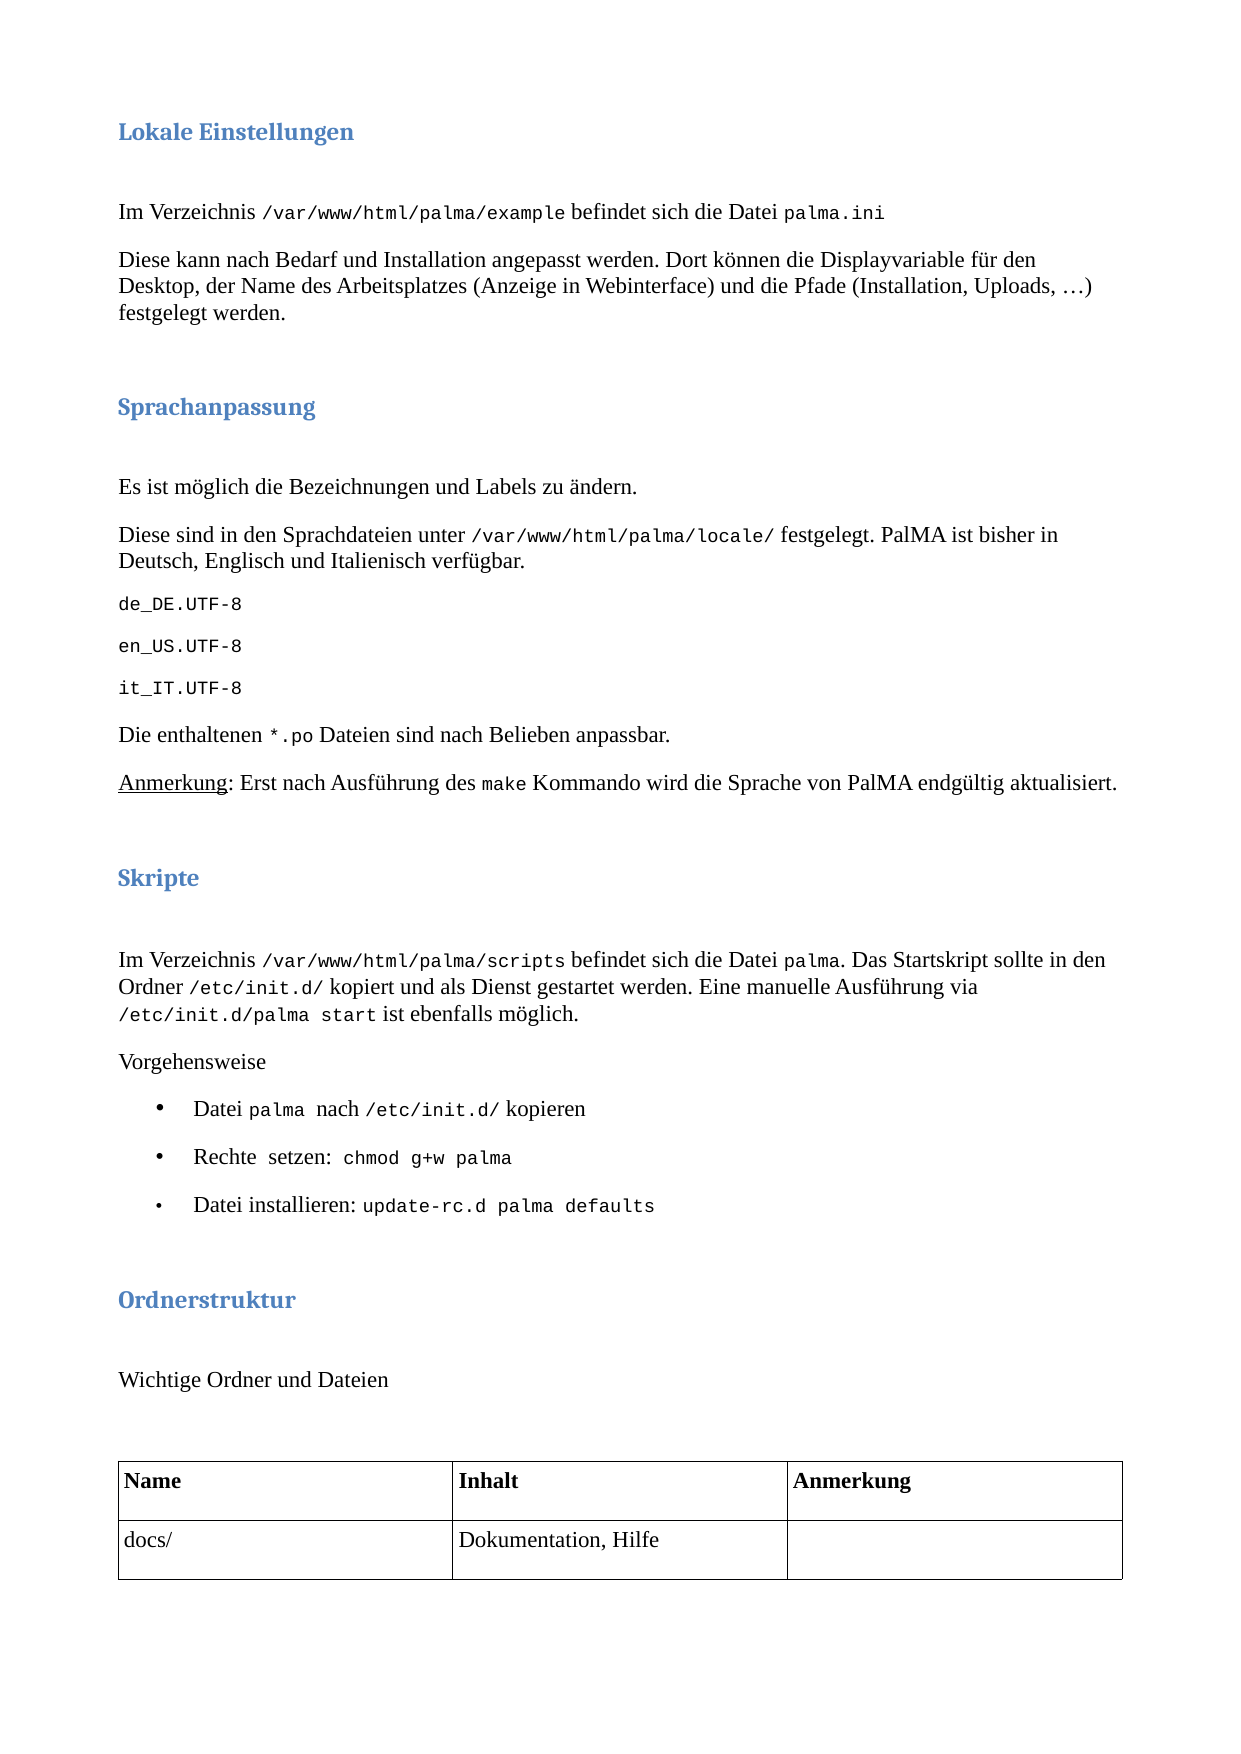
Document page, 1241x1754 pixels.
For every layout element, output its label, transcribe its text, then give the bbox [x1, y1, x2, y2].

subtitle Lokale Einstellungen [118, 118, 1122, 147]
list Datei installieren: update-rc.d palma defaults [156, 1191, 1122, 1218]
list Datei palma nach /etc/init.d/ kopieren [156, 1095, 1122, 1122]
list Rechte setzen: chmod g+w palma [156, 1143, 1122, 1170]
table_cell [788, 1521, 1122, 1579]
text Anmerkung: Erst nach Ausführung des make Kommando wird die Sprache von PalMA endgültig aktualisiert. [118, 769, 1122, 796]
text Im Verzeichnis /var/www/html/palma/example befindet sich die Datei palma.ini [118, 198, 1122, 225]
text Es ist möglich die Bezeichnungen und Labels zu ändern. [118, 473, 1122, 500]
text Diese sind in den Sprachdateien unter /var/www/html/palma/locale/ festgelegt. PalMA ist bisher in Deutsch, Englisch und Italienisch verfügbar. [118, 521, 1122, 574]
table_cell docs/ [119, 1521, 452, 1579]
subtitle Skripte [118, 864, 1122, 893]
table_header Inhalt [453, 1462, 787, 1520]
table_cell Dokumentation, Hilfe [453, 1521, 787, 1579]
subtitle Sprachanpassung [118, 393, 1122, 422]
text it_IT.UTF-8 [118, 679, 1122, 700]
text Die enthaltenen *.po Dateien sind nach Belieben anpassbar. [118, 721, 1122, 748]
table_header Anmerkung [788, 1462, 1122, 1520]
text Diese kann nach Bedarf und Installation angepasst werden. Dort können die Displayvariable für den Desktop, der Name des Arbeitsplatzes (Anzeige in Webinterface) und die Pfade (Installation, Uploads, …) festgelegt werden. [118, 246, 1122, 325]
text Im Verzeichnis /var/www/html/palma/scripts befindet sich die Datei palma. Das Startskript sollte in den Ordner /etc/init.d/ kopiert und als Dienst gestartet werden. Eine manuelle Ausführung via /etc/init.d/palma start ist ebenfalls möglich. [118, 946, 1122, 1027]
text en_US.UTF-8 [118, 637, 1122, 658]
text Wichtige Ordner und Dateien [118, 1366, 1122, 1393]
text de_DE.UTF-8 [118, 595, 1122, 616]
table_header Name [119, 1462, 452, 1520]
text Vorgehensweise [118, 1048, 1122, 1074]
subtitle Ordnerstruktur [118, 1286, 1122, 1315]
